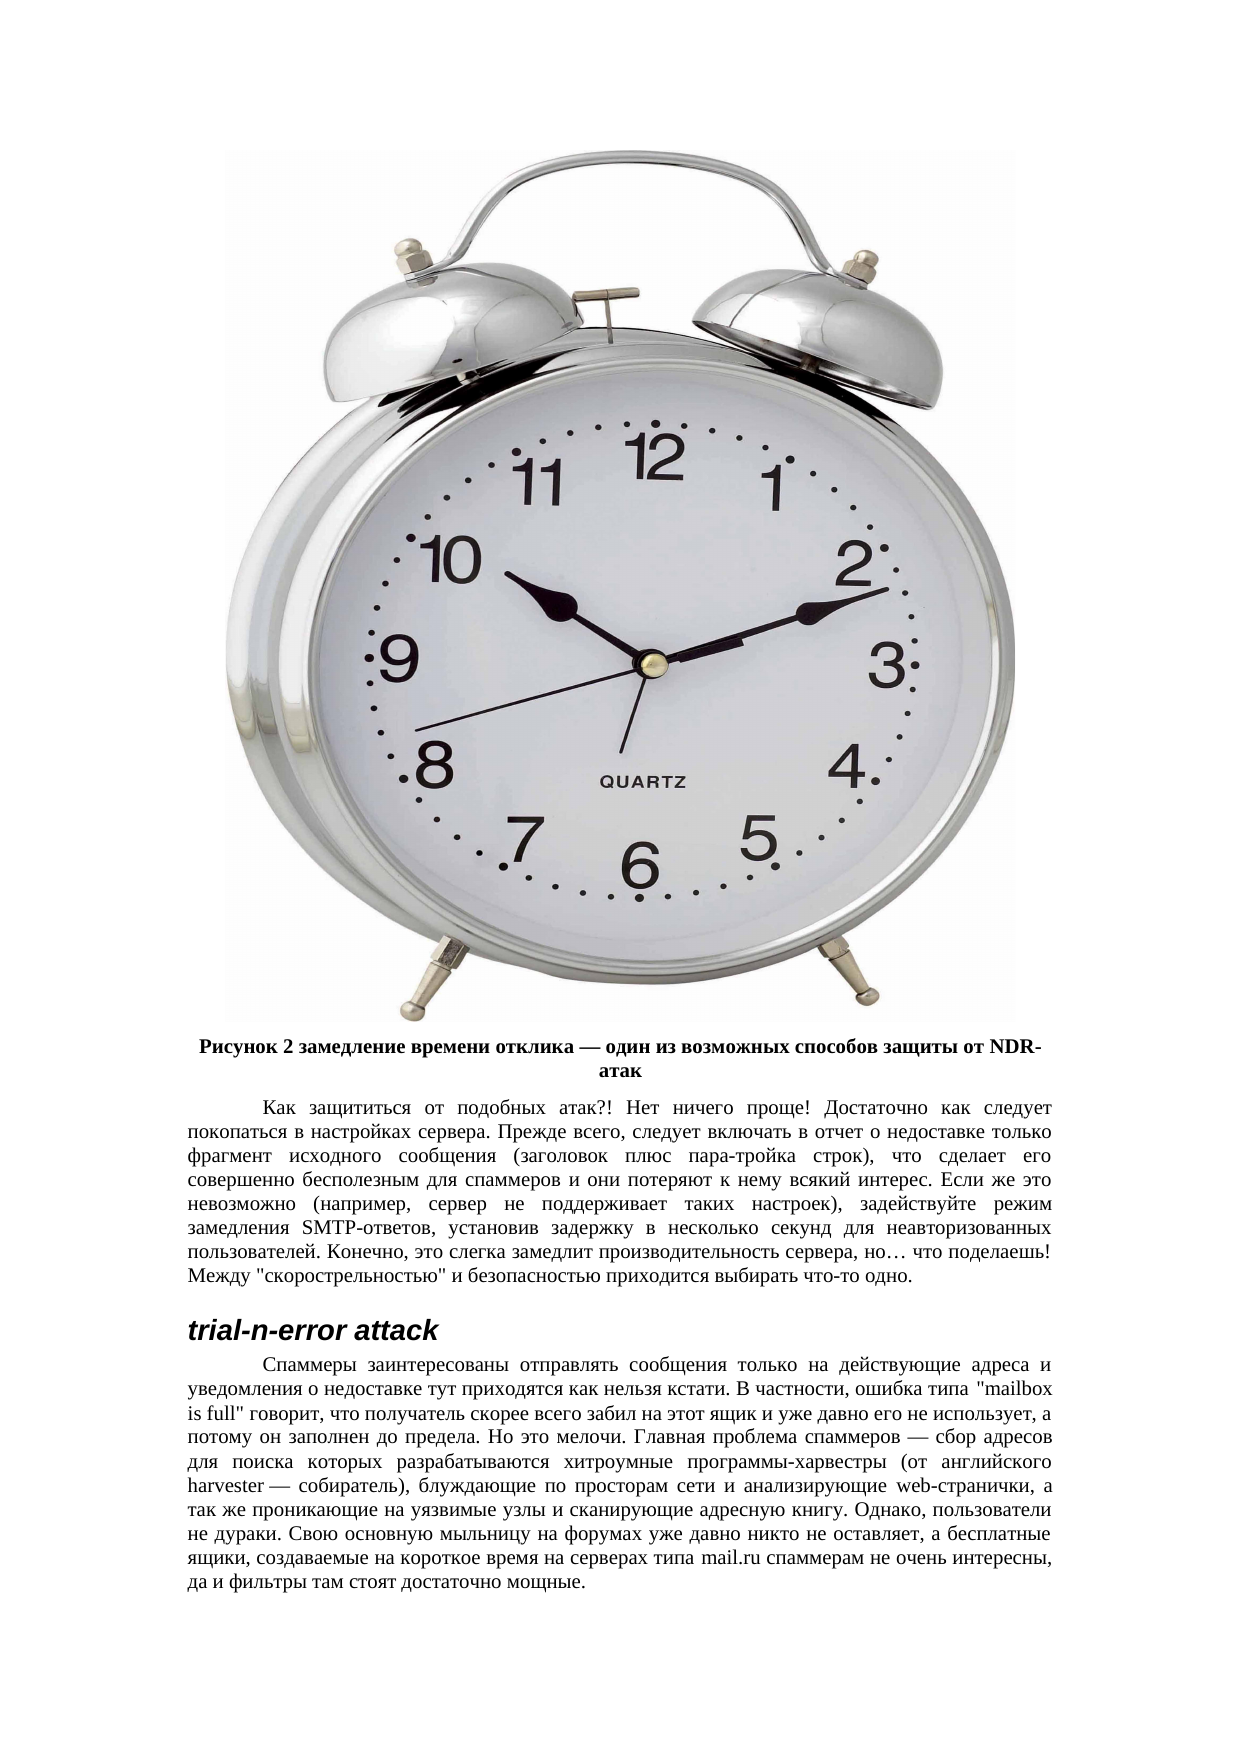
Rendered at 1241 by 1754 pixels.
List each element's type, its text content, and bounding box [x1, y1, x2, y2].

text Спаммеры заинтересованы отправлять сообщения только на действующие адреса и уведомления о недоставке тут приходятся как нельзя кстати. В частности, ошибка типа "mailbox is full" говорит, что получатель скорее всего забил на этот ящик и уже давно его не использует, а потому он заполнен до предела. Но это мелочи. Главная проблема спаммеров — сбор адресов для поиска которых разрабатываются хитроумные программы-харвестры (от английского harvester — собиратель), блуждающие по просторам сети и анализирующие web-странички, а так же проникающие на уязвимые узлы и сканирующие адресную книгу. Однако, пользователи не дураки. Свою основную мыльницу на форумах уже давно никто не оставляет, а бесплатные ящики, создаваемые на короткое время на серверах типа mail.ru спаммерам не очень интересны, да и фильтры там стоят достаточно мощные. [187, 1352, 1053, 1593]
text Рисунок 2 замедление времени отклика — один из возможных способов защиты от NDR-атак [187, 1034, 1053, 1082]
text Как защититься от подобных атак?! Нет ничего проще! Достаточно как следует покопаться в настройках сервера. Прежде всего, следует включать в отчет о недоставке только фрагмент исходного сообщения (заголовок плюс пара-тройка строк), что сделает его совершенно бесполезным для спаммеров и они потеряют к нему всякий интерес. Если же это невозможно (например, сервер не поддерживает таких настроек), задействуйте режим замедления SMTP-ответов, установив задержку в несколько секунд для неавторизованных пользователей. Конечно, это слегка замедлит производительность сервера, но… что поделаешь! Между "скорострельностью" и безопасностью приходится выбирать что-то одно. [187, 1095, 1053, 1287]
subtitle trial-n-error attack [187, 1312, 1053, 1346]
picture [225, 150, 1015, 1022]
